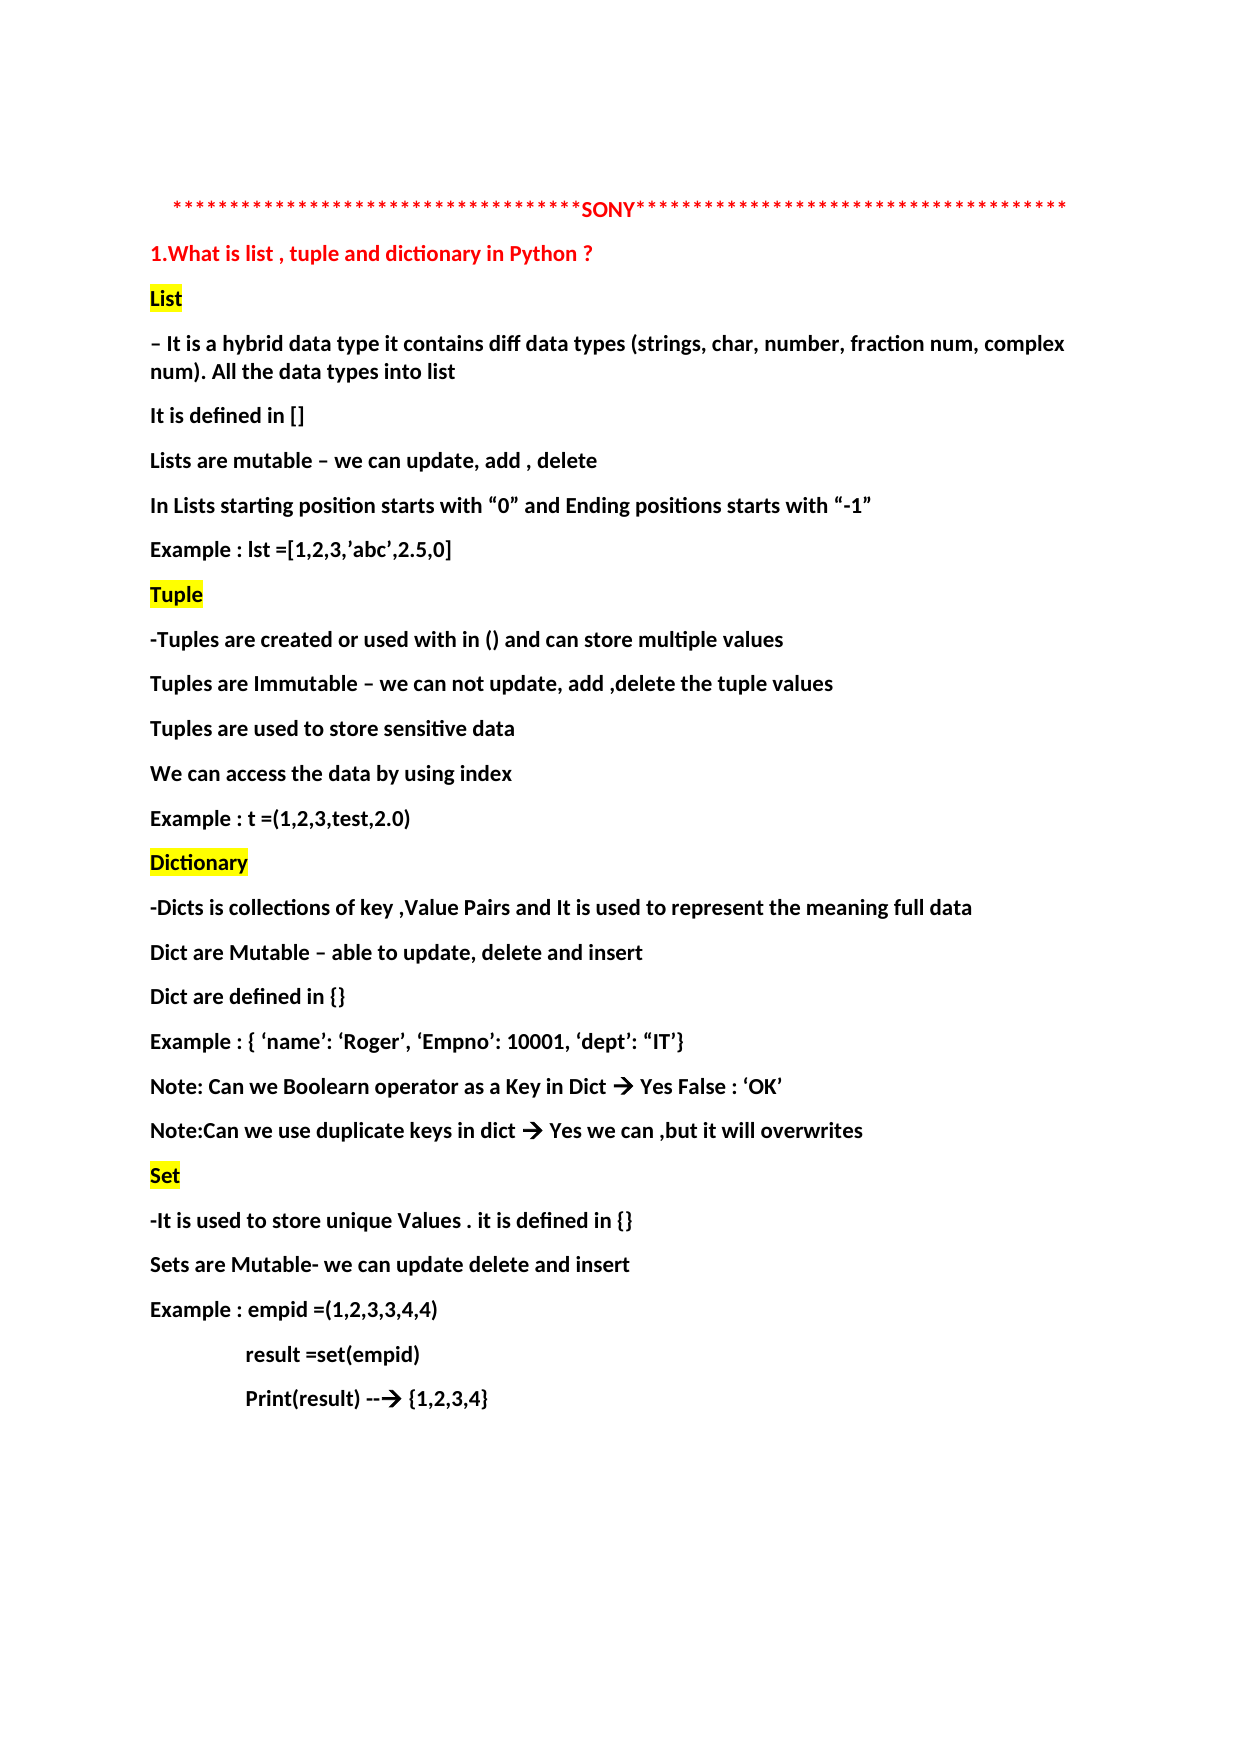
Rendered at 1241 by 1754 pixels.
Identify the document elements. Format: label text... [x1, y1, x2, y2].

text Dict are defined in {} [150, 982, 1090, 1010]
text Example : t =(1,2,3,test,2.0) [150, 804, 1090, 832]
text 1.What is list , tuple and dictionary in Python ? [150, 239, 1090, 267]
text -Tuples are created or used with in () and can store multiple values [150, 625, 1090, 653]
text Tuples are used to store sensitive data [150, 714, 1090, 742]
text Example : { ‘name’: ‘Roger’, ‘Empno’: 10001, ‘dept’: “IT’} [150, 1027, 1090, 1055]
text Dictionary [150, 848, 1090, 876]
text In Lists starting position starts with “0” and Ending positions starts with “-1” [150, 491, 1090, 519]
text List [150, 284, 1090, 312]
text Dict are Mutable – able to update, delete and insert [150, 938, 1090, 966]
text It is defined in [] [150, 401, 1090, 429]
text Tuple [150, 580, 1090, 608]
text Example : lst =[1,2,3,’abc’,2.5,0] [150, 536, 1090, 563]
text ************************************SONY************************************** [150, 195, 1090, 223]
text Sets are Mutable- we can update delete and insert [150, 1251, 1090, 1278]
text – It is a hybrid data type it contains diff data types (strings, char, number, fraction num, complex num). All the data types into list [150, 329, 1090, 385]
text result =set(empid) [150, 1340, 1090, 1368]
text Tuples are Immutable – we can not update, add ,delete the tuple values [150, 669, 1090, 698]
text -Dicts is collections of key ,Value Pairs and It is used to represent the meaning full data [150, 893, 1090, 921]
text Example : empid =(1,2,3,3,4,4) [150, 1295, 1090, 1323]
text Note: Can we Boolearn operator as a Key in Dict  Yes False : ‘OK’ [150, 1072, 1090, 1100]
text Print(result) -- {1,2,3,4} [150, 1384, 1090, 1413]
text Set [150, 1161, 1090, 1189]
text Lists are mutable – we can update, add , delete [150, 446, 1090, 474]
text -It is used to store unique Values . it is defined in {} [150, 1206, 1090, 1234]
text Note:Can we use duplicate keys in dict  Yes we can ,but it will overwrites [150, 1116, 1090, 1144]
text We can access the data by using index [150, 759, 1090, 787]
